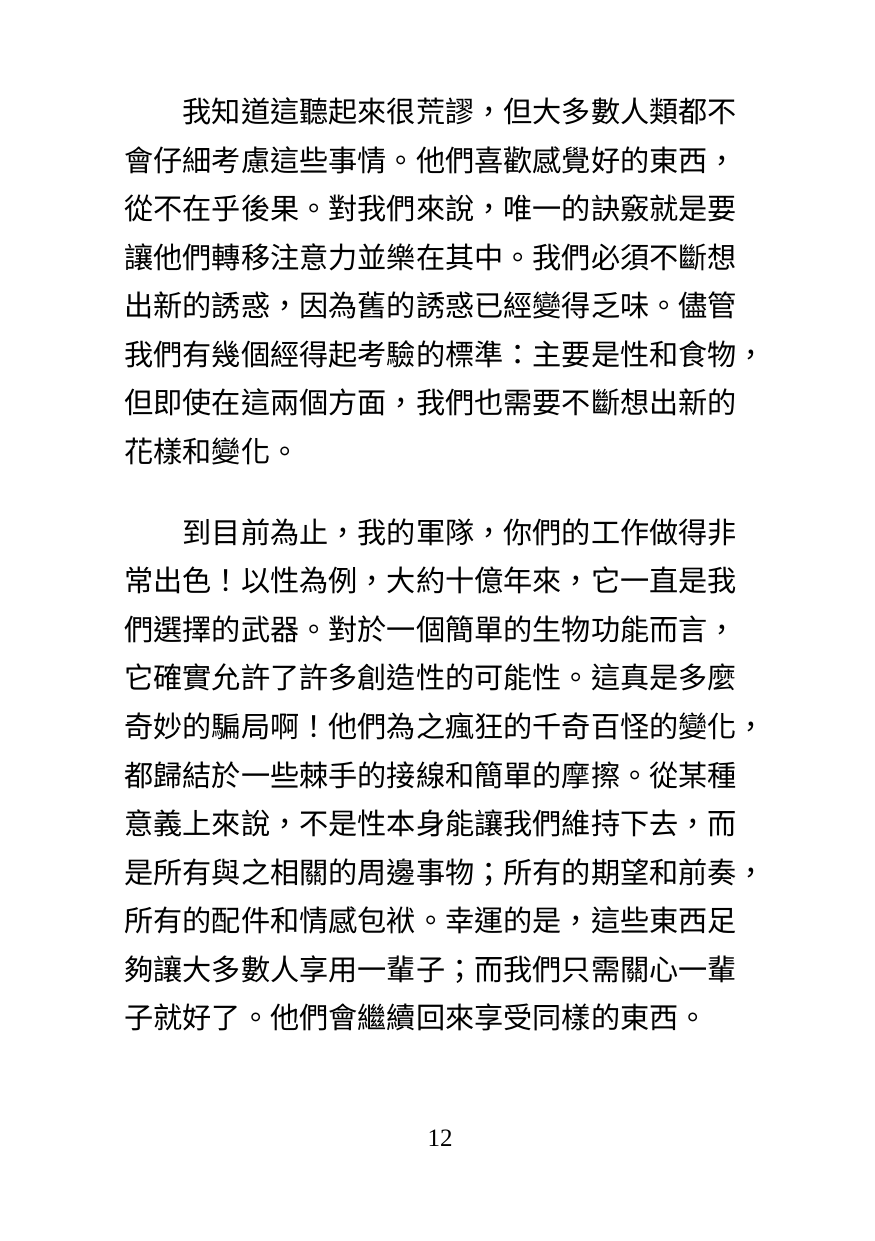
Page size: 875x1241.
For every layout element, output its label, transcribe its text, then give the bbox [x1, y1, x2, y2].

text 到目前為止，我的軍隊，你們的工作做得非常出色！以性為例，大約十億年來，它一直是我們選擇的武器。對於一個簡單的生物功能而言，它確實允許了許多創造性的可能性。這真是多麼奇妙的騙局啊！他們為之瘋狂的千奇百怪的變化，都歸結於一些棘手的接線和簡單的摩擦。從某種意義上來說，不是性本身能讓我們維持下去，而是所有與之相關的周邊事物；所有的期望和前奏，所有的配件和情感包袱。幸運的是，這些東西足夠讓大多數人享用一輩子；而我們只需關心一輩子就好了。他們會繼續回來享受同樣的東西。 [124, 509, 756, 1037]
text 我知道這聽起來很荒謬，但大多數人類都不會仔細考慮這些事情。他們喜歡感覺好的東西，從不在乎後果。對我們來說，唯一的訣竅就是要讓他們轉移注意力並樂在其中。我們必須不斷想出新的誘惑，因為舊的誘惑已經變得乏味。儘管我們有幾個經得起考驗的標準：主要是性和食物，但即使在這兩個方面，我們也需要不斷想出新的花樣和變化。 [124, 88, 756, 471]
